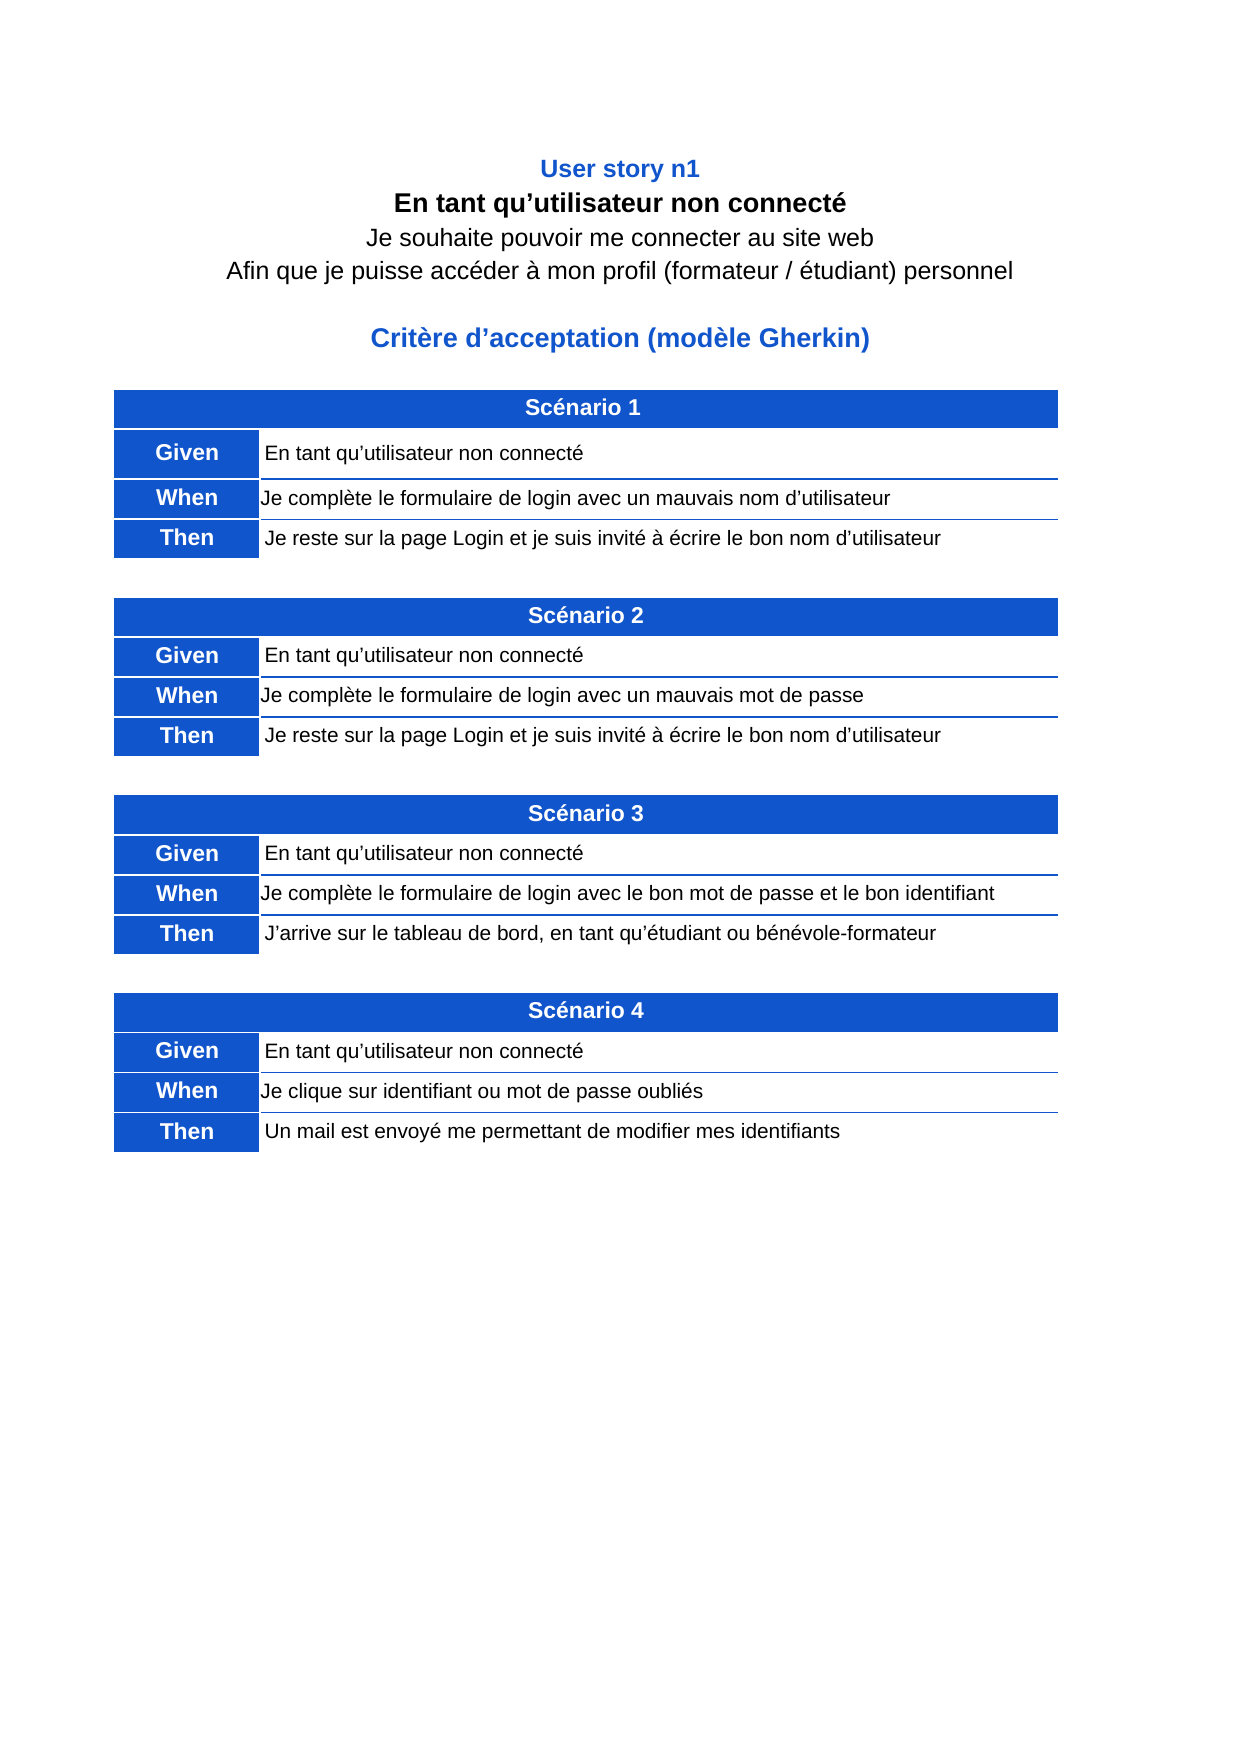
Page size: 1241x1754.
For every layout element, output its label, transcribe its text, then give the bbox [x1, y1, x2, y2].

table_cell [114, 758, 259, 794]
table_cell When [114, 678, 259, 716]
table_cell En tant qu’utilisateur non connecté [261, 836, 1058, 874]
table_cell When [114, 480, 259, 518]
text Critère d’acceptation (modèle Gherkin) [118, 322, 1122, 353]
table_cell Then [114, 718, 259, 756]
table_cell Je clique sur identifiant ou mot de passe oubliés [261, 1073, 1058, 1112]
table_cell En tant qu’utilisateur non connecté [261, 430, 1058, 478]
table_cell Given [114, 430, 259, 478]
table_cell Je reste sur la page Login et je suis invité à écrire le bon nom d’utilisateur [261, 520, 1058, 558]
table_cell Je complète le formulaire de login avec un mauvais nom d’utilisateur [261, 480, 1058, 518]
table_cell [261, 758, 1058, 794]
table_cell Scénario 3 [114, 795, 1058, 834]
table_cell Then [114, 520, 259, 558]
table_cell [261, 560, 1058, 596]
text En tant qu’utilisateur non connecté [118, 187, 1122, 218]
table_cell Given [114, 836, 259, 874]
table_cell J’arrive sur le tableau de bord, en tant qu’étudiant ou bénévole-formateur [261, 916, 1058, 954]
table_cell Je complète le formulaire de login avec le bon mot de passe et le bon identifiant [261, 876, 1058, 914]
text Afin que je puisse accéder à mon profil (formateur / étudiant) personnel [118, 256, 1122, 285]
table_cell Given [114, 638, 259, 676]
table_cell Je complète le formulaire de login avec un mauvais mot de passe [261, 678, 1058, 716]
table_cell [114, 560, 259, 596]
text Je souhaite pouvoir me connecter au site web [118, 223, 1122, 252]
table_cell When [114, 876, 259, 914]
table_cell [261, 956, 1058, 992]
table_cell Then [114, 1113, 259, 1152]
table_cell [114, 1154, 259, 1629]
table_cell Scénario 4 [114, 993, 1058, 1032]
text User story n1 [118, 154, 1122, 183]
table_cell Un mail est envoyé me permettant de modifier mes identifiants [261, 1113, 1058, 1152]
table_cell En tant qu’utilisateur non connecté [261, 638, 1058, 676]
table_cell Je reste sur la page Login et je suis invité à écrire le bon nom d’utilisateur [261, 718, 1058, 756]
table_cell [114, 956, 259, 992]
table_cell En tant qu’utilisateur non connecté [261, 1033, 1058, 1072]
table_cell Scénario 2 [114, 598, 1058, 636]
table_cell Given [114, 1033, 259, 1072]
table_cell [261, 1154, 1058, 1629]
table_header Scénario 1 [114, 390, 1058, 428]
table_cell When [114, 1073, 259, 1112]
table_cell Then [114, 916, 259, 954]
